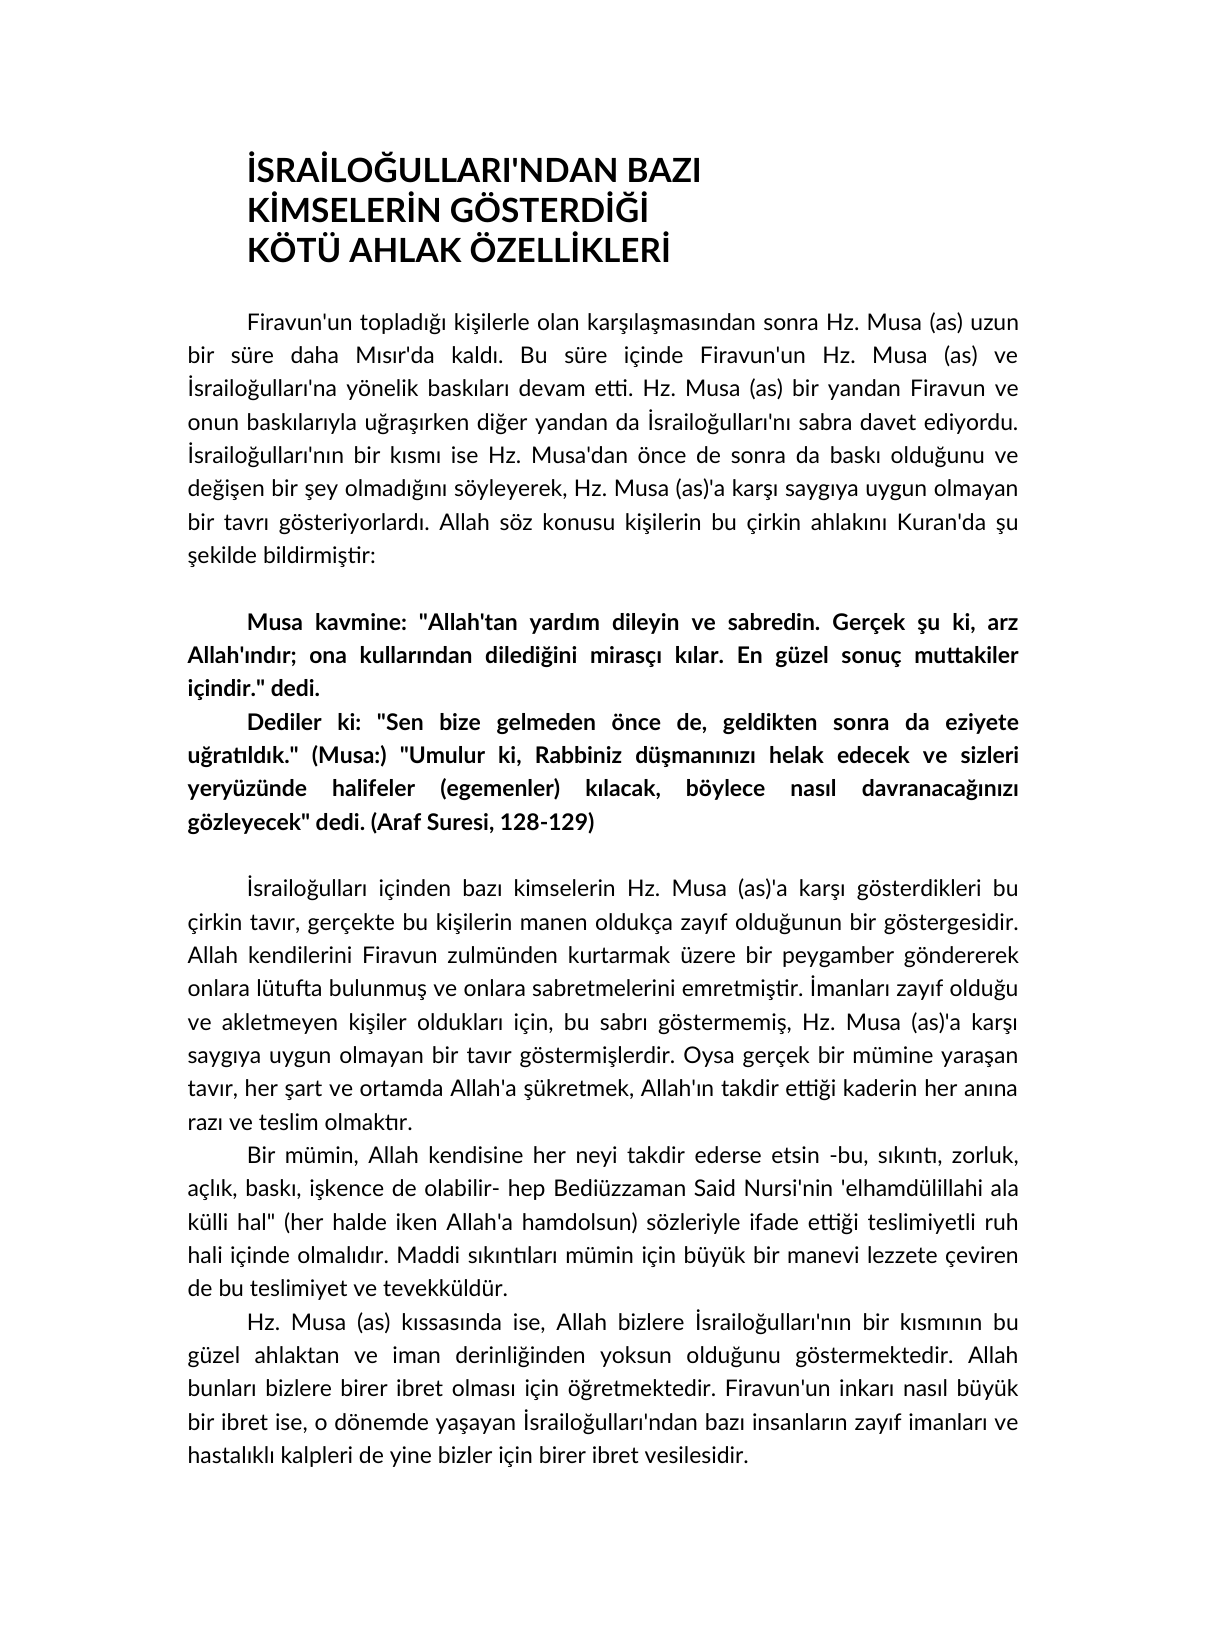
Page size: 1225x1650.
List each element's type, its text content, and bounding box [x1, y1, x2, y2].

text İSRAİLOĞULLARI'NDAN BAZI [187, 150, 1020, 190]
text KÖTÜ AHLAK ÖZELLİKLERİ [187, 230, 1020, 270]
text Hz. Musa (as) kıssasında ise, Allah bizlere İsrailoğulları'nın bir kısmının bu güzel ahlaktan ve iman derinliğinden yoksun olduğunu göstermektedir. Allah bunları bizlere birer ibret olması için öğretmektedir. Firavun'un inkarı nasıl büyük bir ibret ise, o dönemde yaşayan İsrailoğulları'ndan bazı insanların zayıf imanları ve hastalıklı kalpleri de yine bizler için birer ibret vesilesidir. [187, 1303, 1020, 1470]
text KİMSELERİN GÖSTERDİĞİ [187, 190, 1020, 230]
text Firavun'un topladığı kişilerle olan karşılaşmasından sonra Hz. Musa (as) uzun bir süre daha Mısır'da kaldı. Bu süre içinde Firavun'un Hz. Musa (as) ve İsrailoğulları'na yönelik baskıları devam etti. Hz. Musa (as) bir yandan Firavun ve onun baskılarıyla uğraşırken diğer yandan da İsrailoğulları'nı sabra davet ediyordu. İsrailoğulları'nın bir kısmı ise Hz. Musa'dan önce de sonra da baskı olduğunu ve değişen bir şey olmadığını söyleyerek, Hz. Musa (as)'a karşı saygıya uygun olmayan bir tavrı gösteriyorlardı. Allah söz konusu kişilerin bu çirkin ahlakını Kuran'da şu şekilde bildirmiştir: [187, 303, 1020, 570]
text Musa kavmine: "Allah'tan yardım dileyin ve sabredin. Gerçek şu ki, arz Allah'ındır; ona kullarından dilediğini mirasçı kılar. En güzel sonuç muttakiler içindir." dedi. [187, 603, 1020, 703]
text Dediler ki: "Sen bize gelmeden önce de, geldikten sonra da eziyete uğratıldık." (Musa:) "Umulur ki, Rabbiniz düşmanınızı helak edecek ve sizleri yeryüzünde halifeler (egemenler) kılacak, böylece nasıl davranacağınızı gözleyecek" dedi. (Araf Suresi, 128-129) [187, 703, 1020, 837]
text Bir mümin, Allah kendisine her neyi takdir ederse etsin -bu, sıkıntı, zorluk, açlık, baskı, işkence de olabilir- hep Bediüzzaman Said Nursi'nin 'elhamdülillahi ala külli hal" (her halde iken Allah'a hamdolsun) sözleriyle ifade ettiği teslimiyetli ruh hali içinde olmalıdır. Maddi sıkıntıları mümin için büyük bir manevi lezzete çeviren de bu teslimiyet ve tevekküldür. [187, 1137, 1020, 1303]
text İsrailoğulları içinden bazı kimselerin Hz. Musa (as)'a karşı gösterdikleri bu çirkin tavır, gerçekte bu kişilerin manen oldukça zayıf olduğunun bir göstergesidir. Allah kendilerini Firavun zulmünden kurtarmak üzere bir peygamber göndererek onlara lütufta bulunmuş ve onlara sabretmelerini emretmiştir. İmanları zayıf olduğu ve akletmeyen kişiler oldukları için, bu sabrı göstermemiş, Hz. Musa (as)'a karşı saygıya uygun olmayan bir tavır göstermişlerdir. Oysa gerçek bir mümine yaraşan tavır, her şart ve ortamda Allah'a şükretmek, Allah'ın takdir ettiği kaderin her anına razı ve teslim olmaktır. [187, 870, 1020, 1137]
